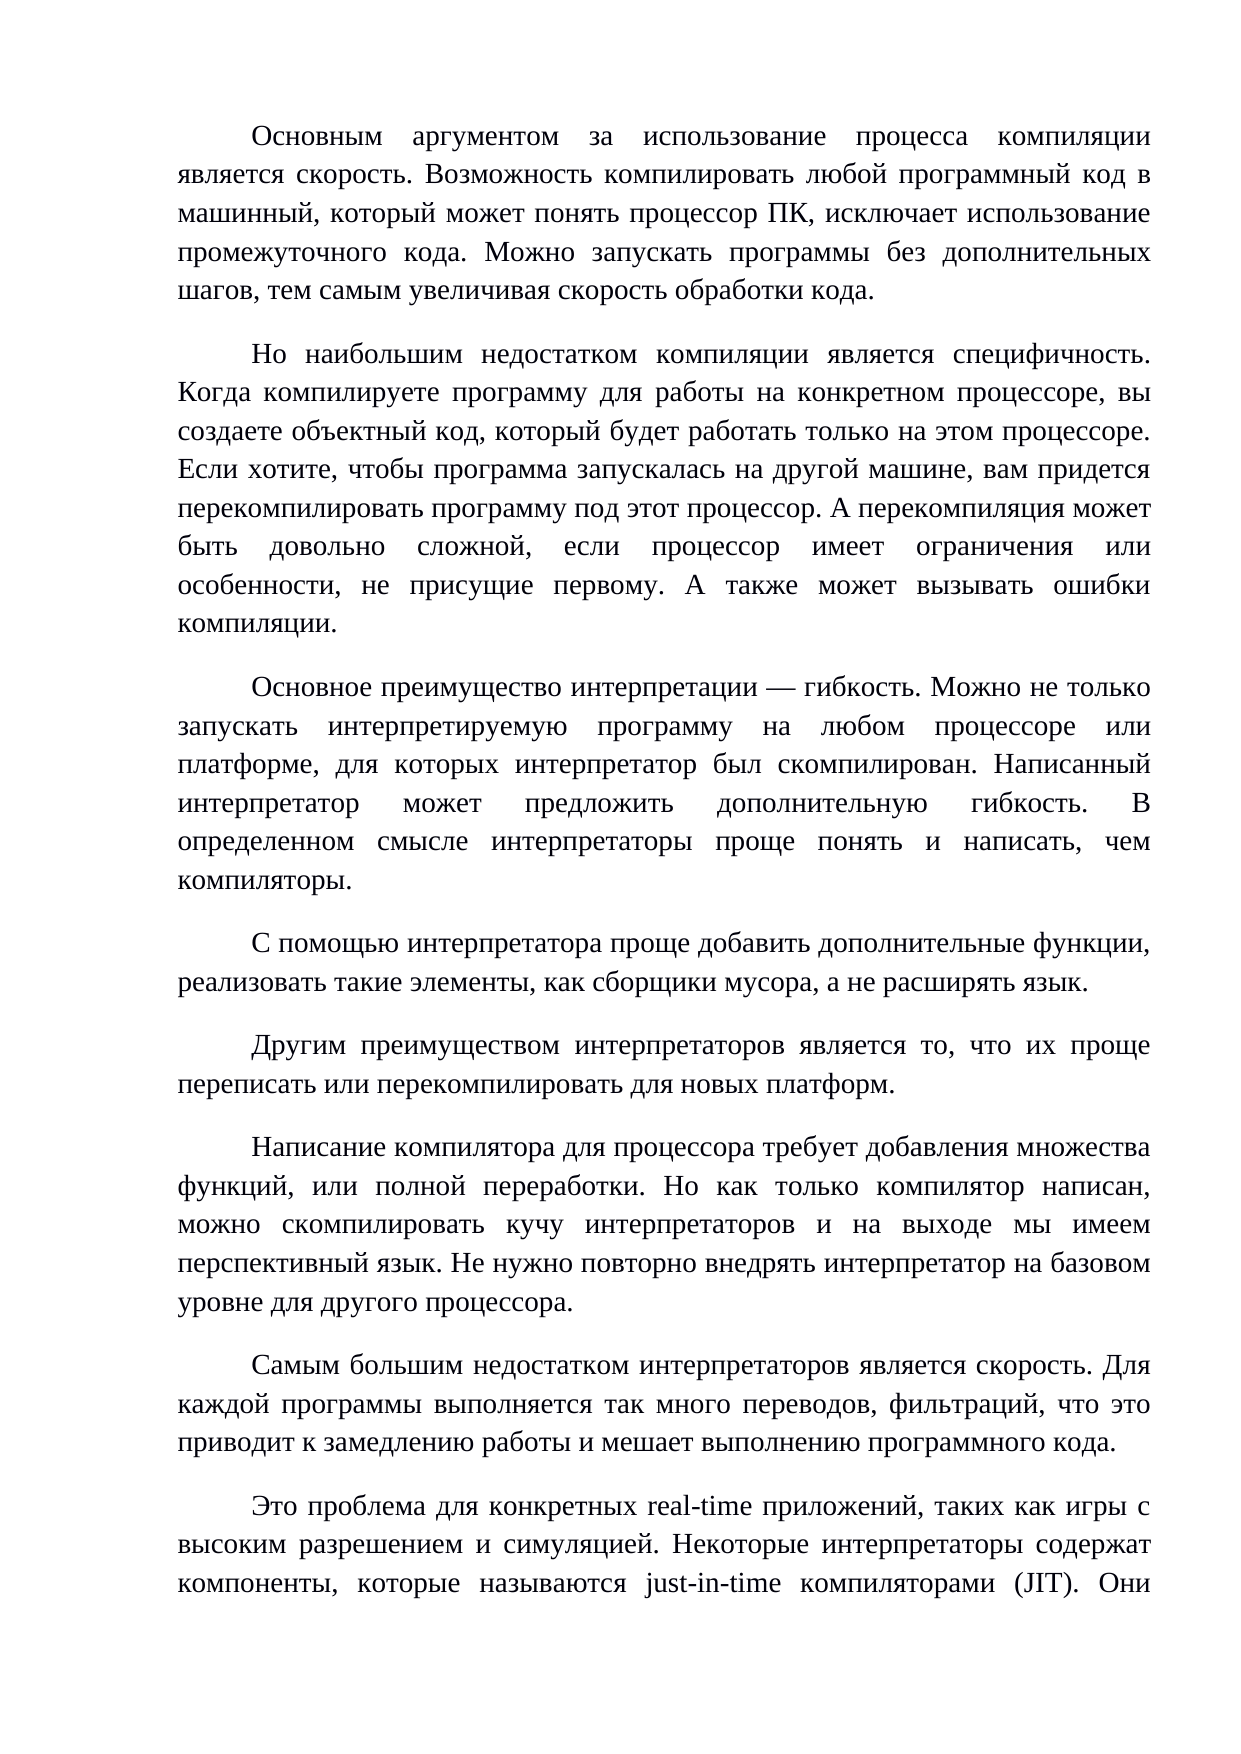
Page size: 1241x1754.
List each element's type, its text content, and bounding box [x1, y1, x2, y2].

text Основное преимущество интерпретации — гибкость. Можно не только запускать интерпретируемую программу на любом процессоре или платформе, для которых интерпретатор был скомпилирован. Написанный интерпретатор может предложить дополнительную гибкость. В определенном смысле интерпретаторы проще понять и написать, чем компиляторы. [177, 669, 1152, 895]
text Но наибольшим недостатком компиляции является специфичность. Когда компилируете программу для работы на конкретном процессоре, вы создаете объектный код, который будет работать только на этом процессоре. Если хотите, чтобы программа запускалась на другой машине, вам придется перекомпилировать программу под этот процессор. А перекомпиляция может быть довольно сложной, если процессор имеет ограничения или особенности, не присущие первому. А также может вызывать ошибки компиляции. [177, 336, 1152, 639]
text Основным аргументом за использование процесса компиляции является скорость. Возможность компилировать любой программный код в машинный, который может понять процессор ПК, исключает использование промежуточного кода. Можно запускать программы без дополнительных шагов, тем самым увеличивая скорость обработки кода. [177, 118, 1152, 306]
text Написание компилятора для процессора требует добавления множества функций, или полной переработки. Но как только компилятор написан, можно скомпилировать кучу интерпретаторов и на выходе мы имеем перспективный язык. Не нужно повторно внедрять интерпретатор на базовом уровне для другого процессора. [177, 1129, 1152, 1317]
text Самым большим недостатком интерпретаторов является скорость. Для каждой программы выполняется так много переводов, фильтраций, что это приводит к замедлению работы и мешает выполнению программного кода. [177, 1347, 1152, 1458]
text Это проблема для конкретных real-time приложений, таких как игры с высоким разрешением и симуляцией. Некоторые интерпретаторы содержат компоненты, которые называются just-in-time компиляторами (JIT). Они [177, 1488, 1152, 1598]
text Другим преимуществом интерпретаторов является то, что их проще переписать или перекомпилировать для новых платформ. [177, 1027, 1152, 1099]
text С помощью интерпретатора проще добавить дополнительные функции, реализовать такие элементы, как сборщики мусора, а не расширять язык. [177, 925, 1152, 997]
